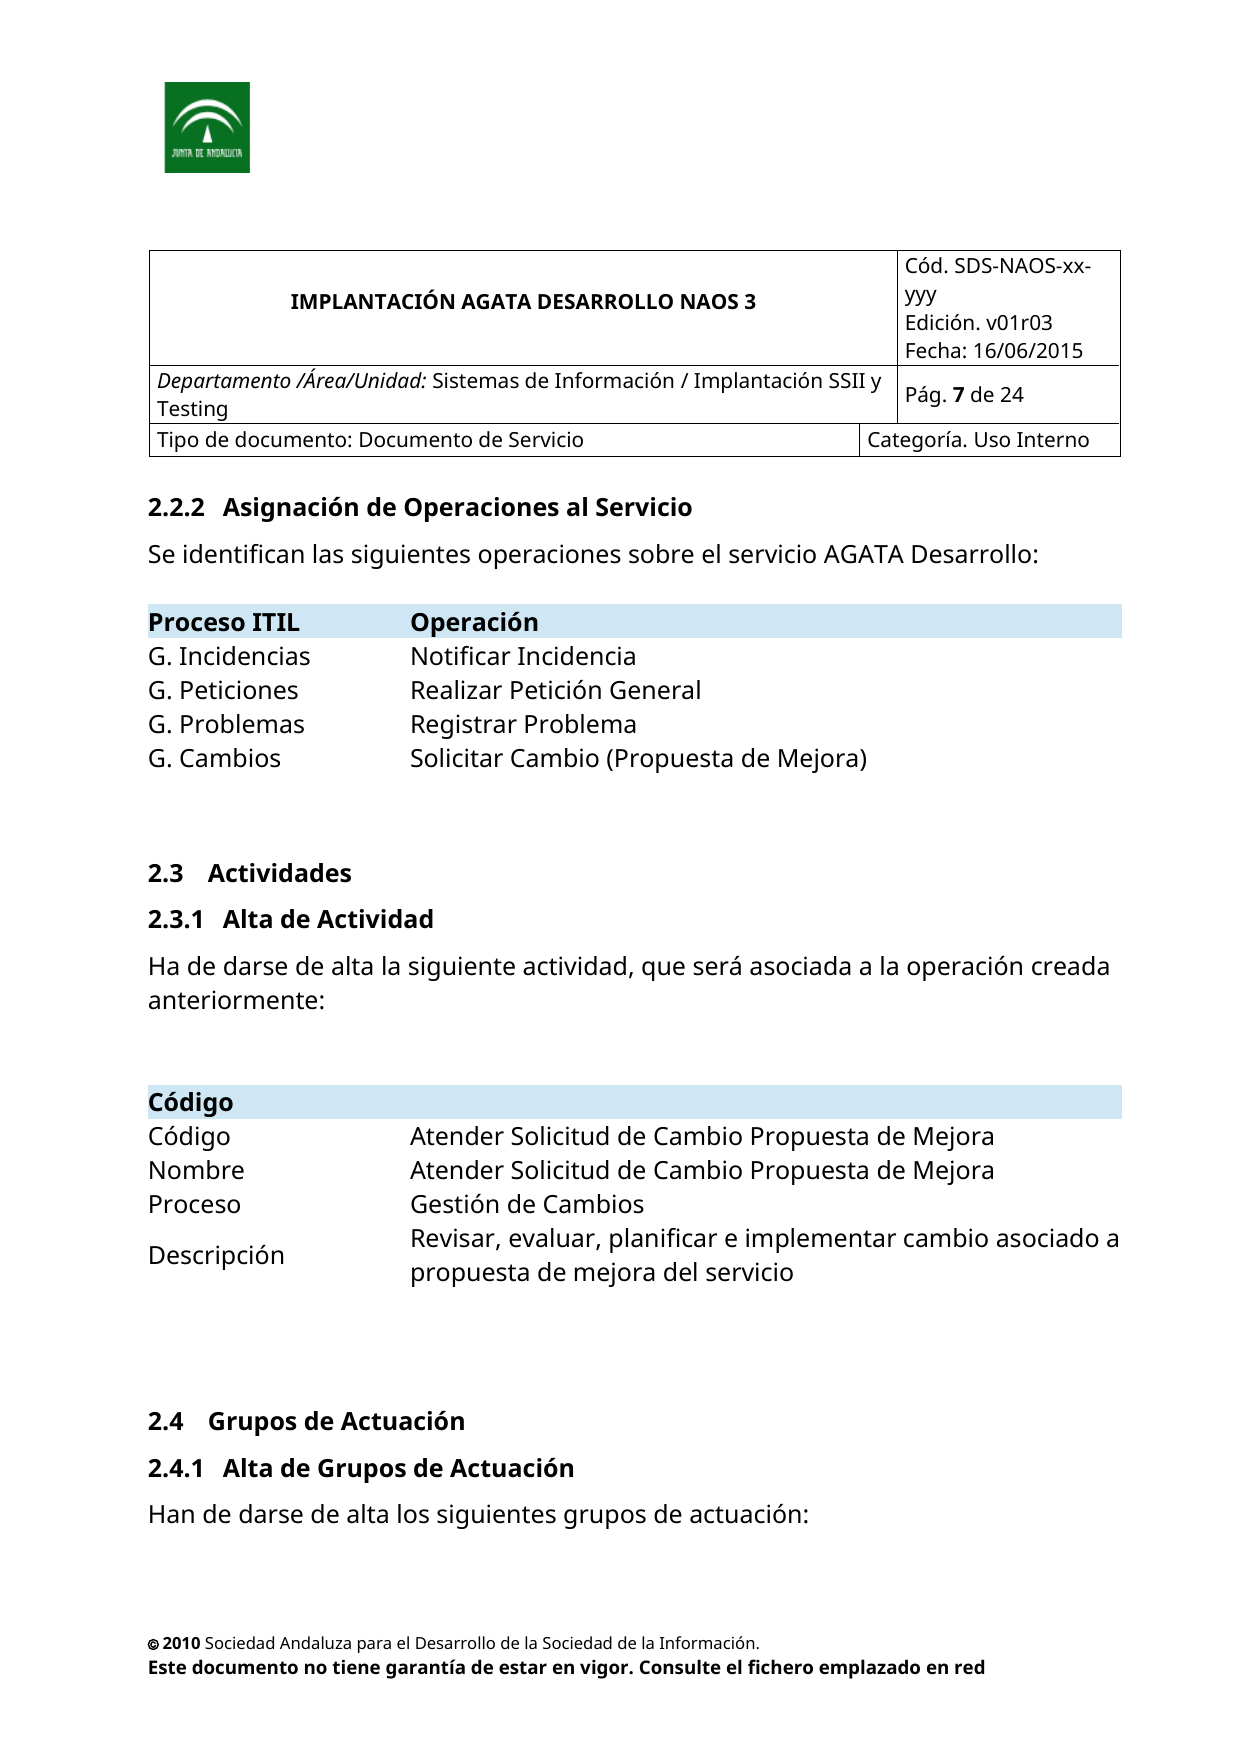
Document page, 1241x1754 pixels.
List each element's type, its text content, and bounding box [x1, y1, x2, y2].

table_cell G. Cambios [148, 741, 410, 775]
table_header Código [148, 1085, 410, 1119]
table_header Proceso ITIL [148, 604, 410, 638]
table_cell Atender Solicitud de Cambio Propuesta de Mejora [410, 1119, 1122, 1153]
table_cell Realizar Petición General [410, 673, 1122, 707]
subtitle Grupos de Actuación [148, 1404, 1122, 1438]
table_cell Descripción [148, 1221, 410, 1289]
table_cell Registrar Problema [410, 707, 1122, 741]
table_cell G. Problemas [148, 707, 410, 741]
table_cell Revisar, evaluar, planificar e implementar cambio asociado a propuesta de mejora del servicio [410, 1221, 1122, 1289]
table_cell Gestión de Cambios [410, 1187, 1122, 1221]
table_header [410, 1085, 1122, 1119]
subtitle Actividades [148, 855, 1122, 889]
table_cell Solicitar Cambio (Propuesta de Mejora) [410, 741, 1122, 775]
table_cell Proceso [148, 1187, 410, 1221]
table_cell Código [148, 1119, 410, 1153]
table_cell G. Peticiones [148, 673, 410, 707]
table_cell G. Incidencias [148, 639, 410, 672]
table_cell Nombre [148, 1153, 410, 1187]
table_header Operación [410, 604, 1122, 638]
text Han de darse de alta los siguientes grupos de actuación: [148, 1497, 1122, 1531]
text Se identifican las siguientes operaciones sobre el servicio AGATA Desarrollo: [148, 536, 1122, 570]
text Ha de darse de alta la siguiente actividad, que será asociada a la operación creada anteriormente: [148, 948, 1122, 1017]
table_cell Atender Solicitud de Cambio Propuesta de Mejora [410, 1153, 1122, 1187]
subtitle Alta de Grupos de Actuación [148, 1450, 1122, 1484]
subtitle Alta de Actividad [148, 902, 1122, 936]
subtitle Asignación de Operaciones al Servicio [148, 490, 1122, 524]
table_cell Notificar Incidencia [410, 639, 1122, 672]
